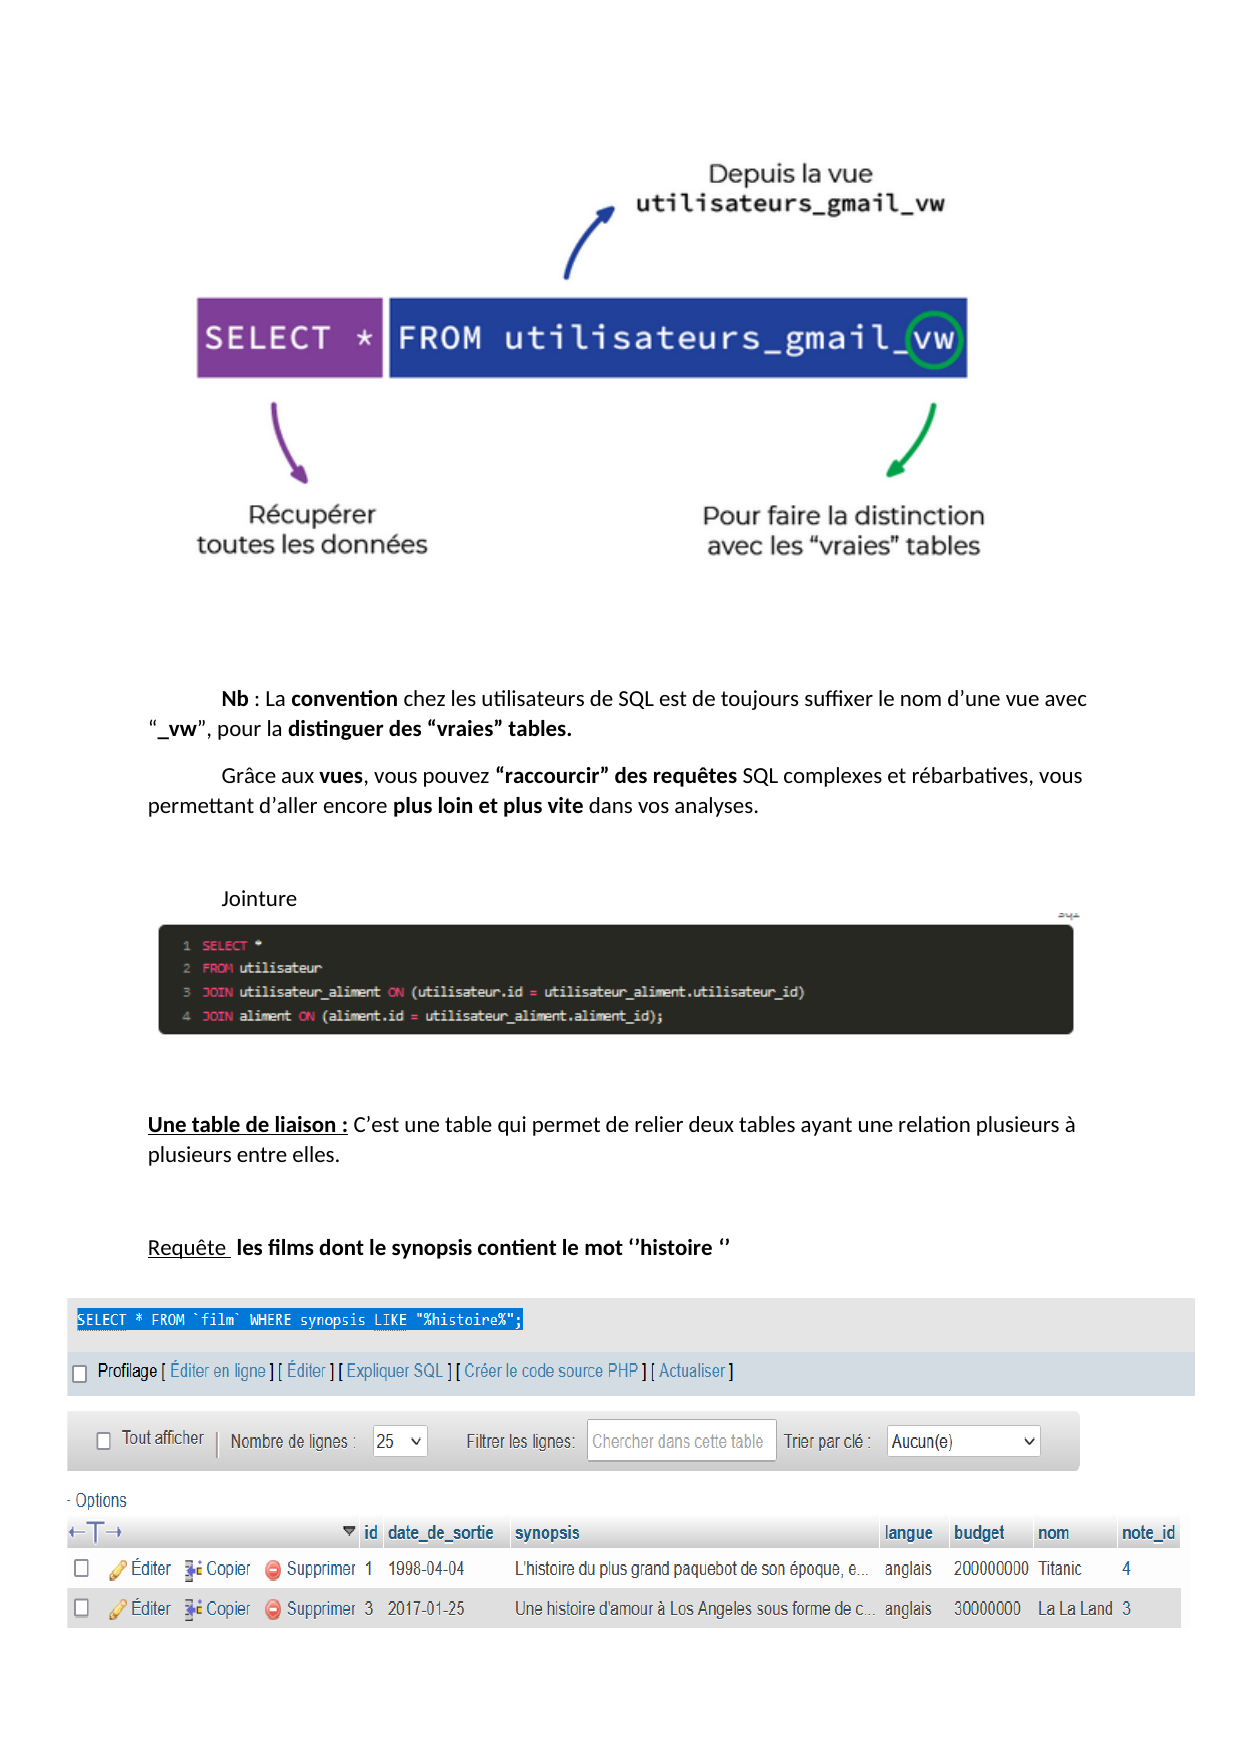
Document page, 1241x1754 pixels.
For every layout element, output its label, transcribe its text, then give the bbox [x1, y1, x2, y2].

text Jointure [148, 884, 1093, 913]
text Une table de liaison : C’est une table qui permet de relier deux tables ayant une relation plusieurs à plusieurs entre elles. [148, 1110, 1093, 1168]
text Nb : La convention chez les utilisateurs de SQL est de toujours suffixer le nom d’une vue avec “_vw”, pour la distinguer des “vraies” tables. [148, 684, 1093, 742]
text Grâce aux vues, vous pouvez “raccourcir” des requêtes SQL complexes et rébarbatives, vous permettant d’aller encore plus loin et plus vite dans vos analyses. [148, 761, 1093, 819]
text Requête les films dont le synopsis contient le mot ‘’histoire ‘’ [148, 1233, 1093, 1261]
